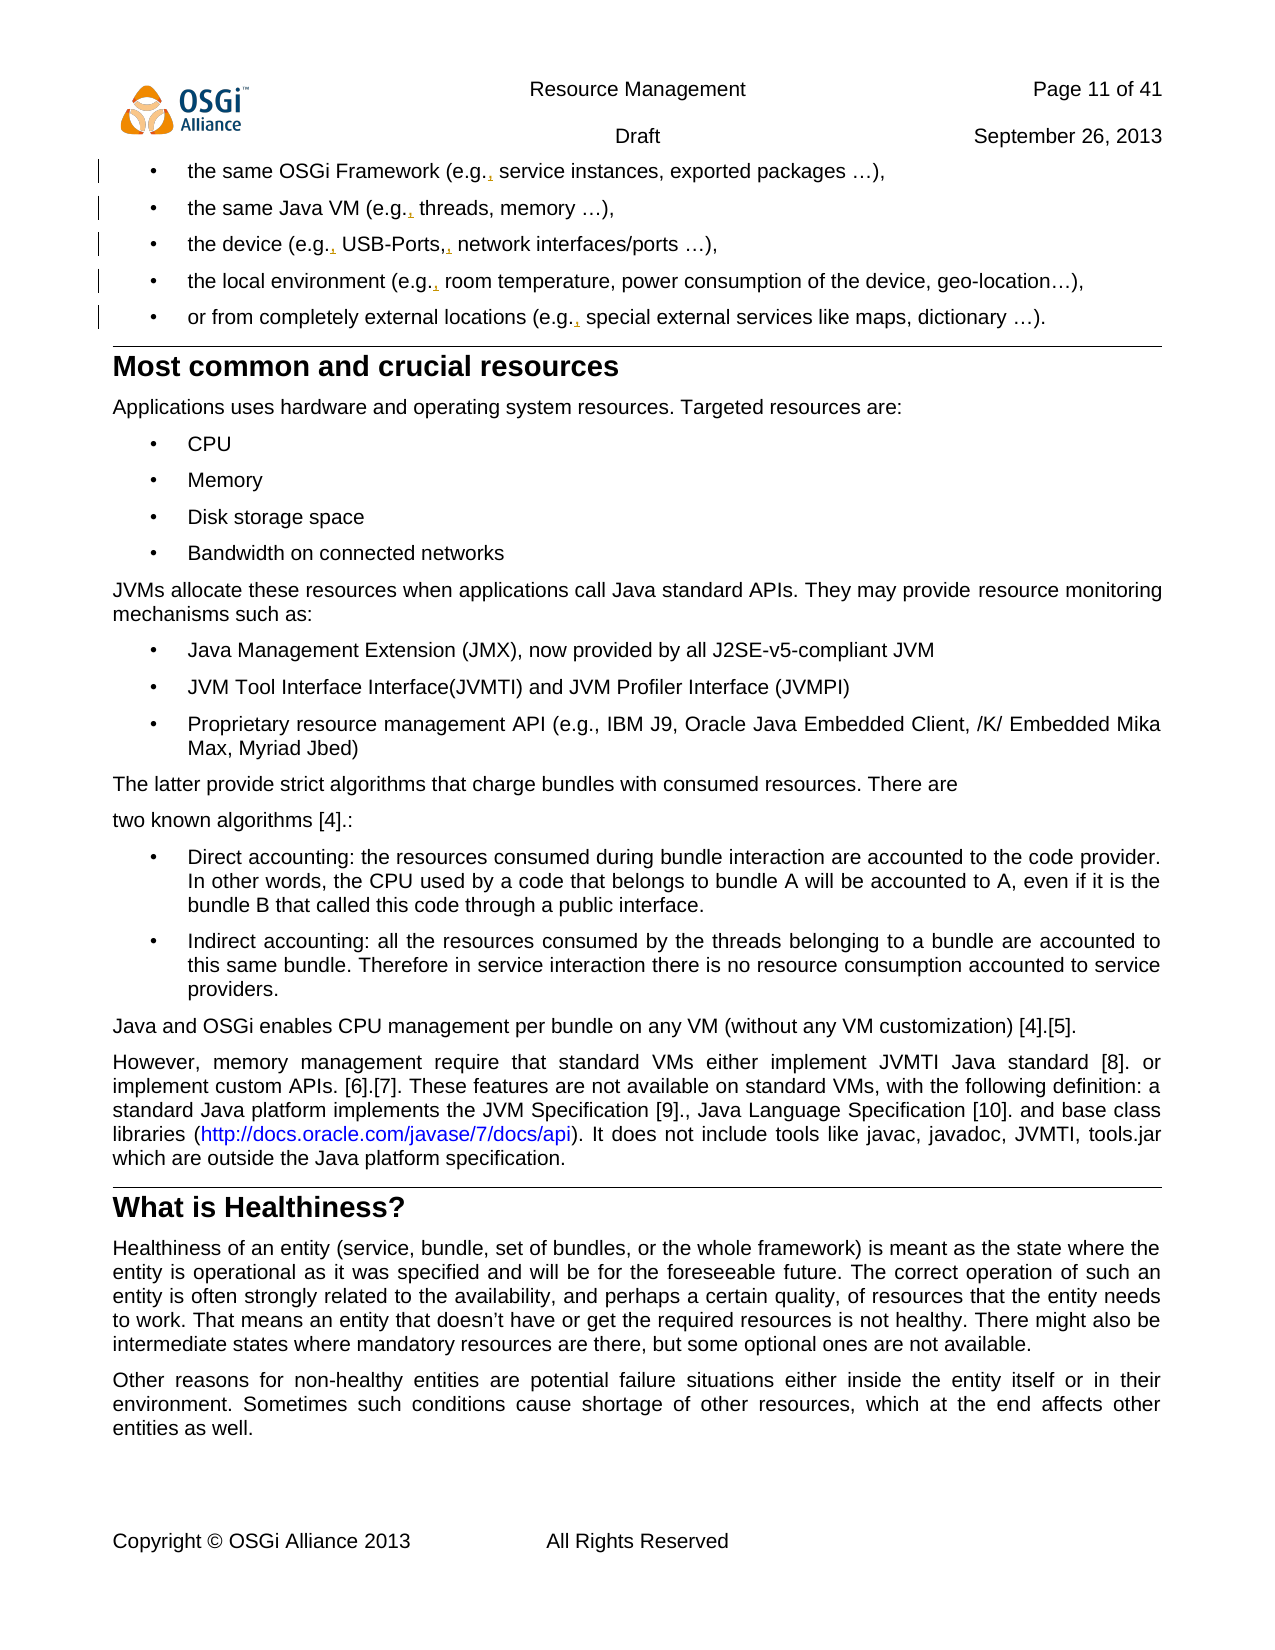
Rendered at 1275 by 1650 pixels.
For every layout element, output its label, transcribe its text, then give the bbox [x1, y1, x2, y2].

list Proprietary resource management API (e.g., IBM J9, Oracle Java Embedded Client, /K/ Embedded Mika Max, Myriad Jbed) [150, 711, 1162, 759]
subtitle What is Healthiness? [112, 1188, 1162, 1223]
list JVM Tool Interface Interface(JVMTI) and JVM Profiler Interface (JVMPI) [150, 675, 1162, 699]
list Java Management Extension (JMX), now provided by all J2SE-v5-compliant JVM [150, 638, 1162, 662]
list or from completely external locations (e.g., special external services like maps, dictionary …). [150, 305, 1162, 329]
text However, memory management require that standard VMs either implement JVMTI Java standard [8]. or implement custom APIs. [6].[7]. These features are not available on standard VMs, with the following definition: a standard Java platform implements the JVM Specification [9]., Java Language Specification [10]. and base class libraries (http://docs.oracle.com/javase/7/docs/api). It does not include tools like javac, javadoc, JVMTI, tools.jar which are outside the Java platform specification. [112, 1050, 1162, 1170]
list Bandwidth on connected networks [150, 541, 1162, 565]
text two known algorithms [4].: [112, 808, 1162, 832]
list the local environment (e.g., room temperature, power consumption of the device, geo-location…), [150, 269, 1162, 293]
list Disk storage space [150, 505, 1162, 529]
list Direct accounting: the resources consumed during bundle interaction are accounted to the code provider. In other words, the CPU used by a code that belongs to bundle A will be accounted to A, even if it is the bundle B that called this code through a public interface. [150, 845, 1162, 917]
list the device (e.g., USB-Ports,, network interfaces/ports …), [150, 232, 1162, 256]
list Memory [150, 468, 1162, 492]
picture [113, 78, 257, 142]
list CPU [150, 432, 1162, 456]
text Other reasons for non-healthy entities are potential failure situations either inside the entity itself or in their environment. Sometimes such conditions cause shortage of other resources, which at the end affects other entities as well. [112, 1368, 1162, 1440]
list the same OSGi Framework (e.g., service instances, exported packages …), [150, 159, 1162, 183]
text Healthiness of an entity (service, bundle, set of bundles, or the whole framework) is meant as the state where the entity is operational as it was specified and will be for the foreseeable future. The correct operation of such an entity is often strongly related to the availability, and perhaps a certain quality, of resources that the entity needs to work. That means an entity that doesn’t have or get the required resources is not healthy. There might also be intermediate states where mandatory resources are there, but some optional ones are not available. [112, 1236, 1162, 1356]
text Java and OSGi enables CPU management per bundle on any VM (without any VM customization) [4].[5]. [112, 1014, 1162, 1038]
subtitle Most common and crucial resources [112, 347, 1162, 383]
text Applications uses hardware and operating system resources. Targeted resources are: [112, 395, 1162, 419]
list Indirect accounting: all the resources consumed by the threads belonging to a bundle are accounted to this same bundle. Therefore in service interaction there is no resource consumption accounted to service providers. [150, 929, 1162, 1001]
text The latter provide strict algorithms that charge bundles with consumed resources. There are [112, 772, 1162, 796]
text JVMs allocate these resources when applications call Java standard APIs. They may provide resource monitoring mechanisms such as: [112, 578, 1162, 626]
list the same Java VM (e.g., threads, memory …), [150, 196, 1162, 219]
